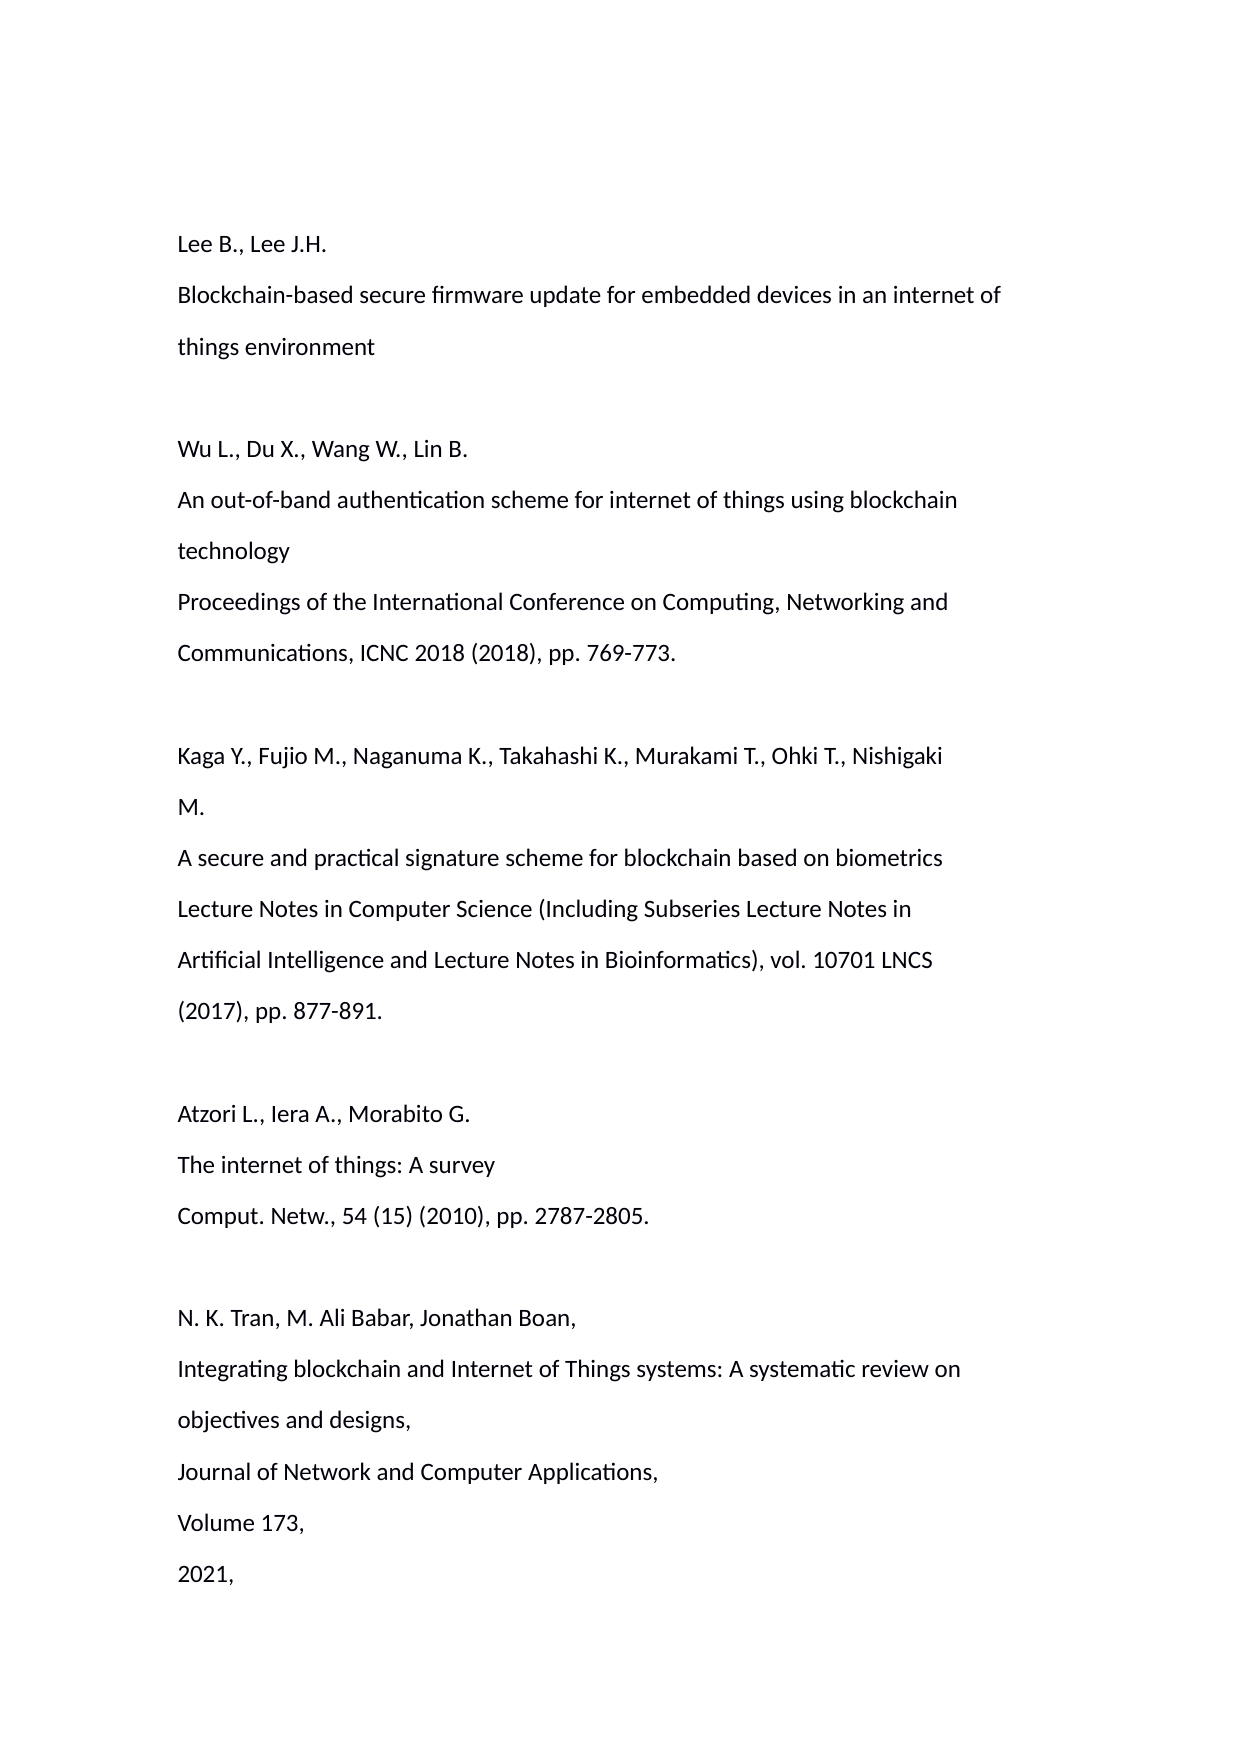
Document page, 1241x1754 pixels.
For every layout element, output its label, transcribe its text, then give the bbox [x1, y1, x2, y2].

text objectives and designs, [177, 1405, 1122, 1435]
text Comput. Netw., 54 (15) (2010), pp. 2787-2805. [177, 1200, 1122, 1231]
text Kaga Y., Fujio M., Naganuma K., Takahashi K., Murakami T., Ohki T., Nishigaki [177, 740, 1122, 770]
text 2021, [177, 1558, 1122, 1589]
text A secure and practical signature scheme for blockchain based on biometrics [177, 842, 1122, 873]
text M. [177, 791, 1122, 821]
text Artificial Intelligence and Lecture Notes in Bioinformatics), vol. 10701 LNCS [177, 944, 1122, 975]
text Atzori L., Iera A., Morabito G. [177, 1098, 1122, 1128]
text Blockchain-based secure firmware update for embedded devices in an internet of [177, 279, 1122, 310]
text Wu L., Du X., Wang W., Lin B. [177, 433, 1122, 463]
text Journal of Network and Computer Applications, [177, 1456, 1122, 1486]
text technology [177, 535, 1122, 566]
text Lee B., Lee J.H. [177, 228, 1122, 259]
text N. K. Tran, M. Ali Babar, Jonathan Boan, [177, 1302, 1122, 1333]
text Lecture Notes in Computer Science (Including Subseries Lecture Notes in [177, 893, 1122, 924]
text Integrating blockchain and Internet of Things systems: A systematic review on [177, 1353, 1122, 1384]
text things environment [177, 331, 1122, 361]
text An out-of-band authentication scheme for internet of things using blockchain [177, 484, 1122, 514]
text Volume 173, [177, 1507, 1122, 1537]
text The internet of things: A survey [177, 1149, 1122, 1179]
text Communications, ICNC 2018 (2018), pp. 769-773. [177, 637, 1122, 668]
text Proceedings of the International Conference on Computing, Networking and [177, 586, 1122, 617]
text (2017), pp. 877-891. [177, 996, 1122, 1026]
